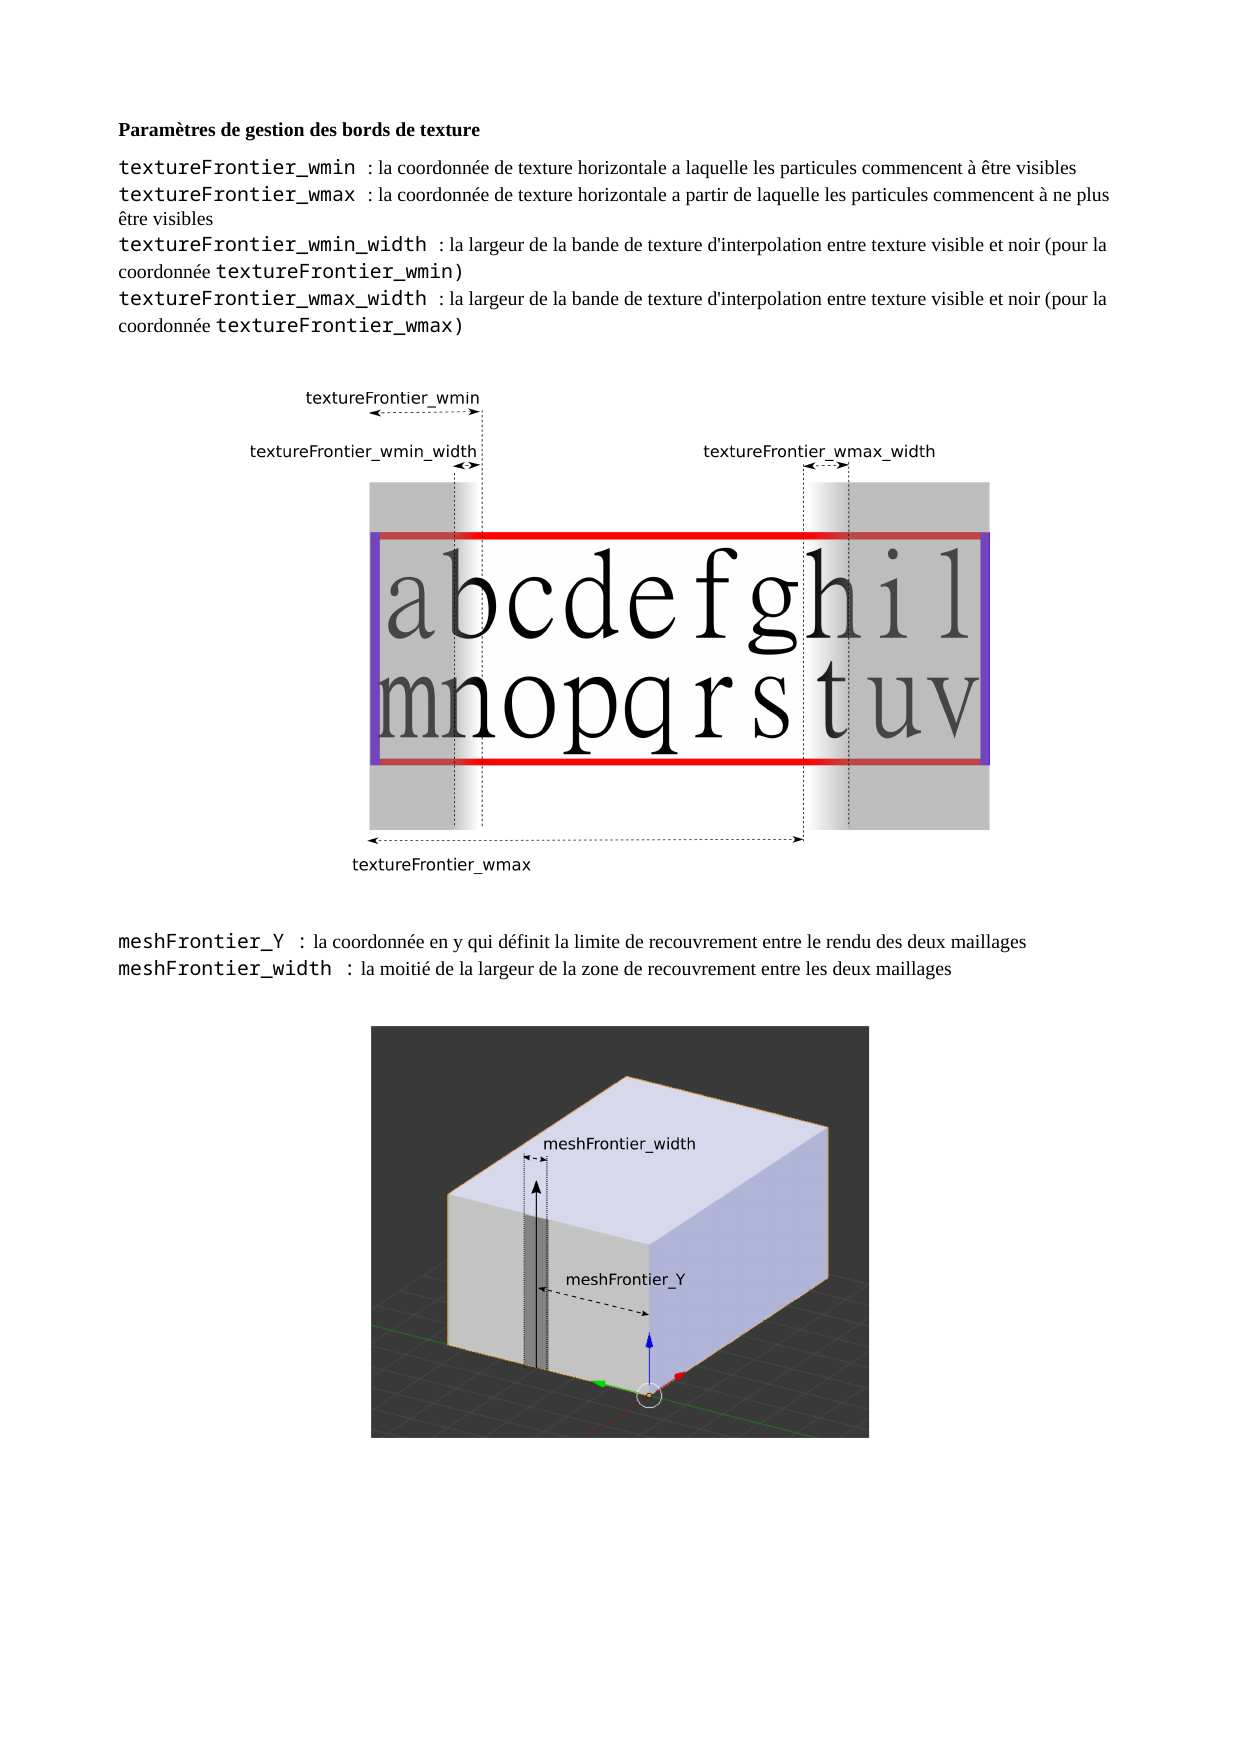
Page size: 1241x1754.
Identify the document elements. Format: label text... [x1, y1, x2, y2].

text meshFrontier_Y : la coordonnée en y qui définit la limite de recouvrement entre le rendu des deux maillages [118, 927, 1122, 954]
text Paramètres de gestion des bords de texture [118, 118, 1122, 141]
text meshFrontier_width : la moitié de la largeur de la zone de recouvrement entre les deux maillages [118, 954, 1122, 981]
text textureFrontier_wmax : la coordonnée de texture horizontale a partir de laquelle les particules commencent à ne plus être visibles [118, 180, 1122, 230]
text textureFrontier_wmin_width : la largeur de la bande de texture d'interpolation entre texture visible et noir (pour la coordonnée textureFrontier_wmin) [118, 230, 1122, 284]
picture [371, 1026, 870, 1438]
text textureFrontier_wmax_width : la largeur de la bande de texture d'interpolation entre texture visible et noir (pour la coordonnée textureFrontier_wmax) [118, 284, 1122, 338]
picture [250, 392, 990, 874]
text textureFrontier_wmin : la coordonnée de texture horizontale a laquelle les particules commencent à être visibles [118, 153, 1122, 180]
